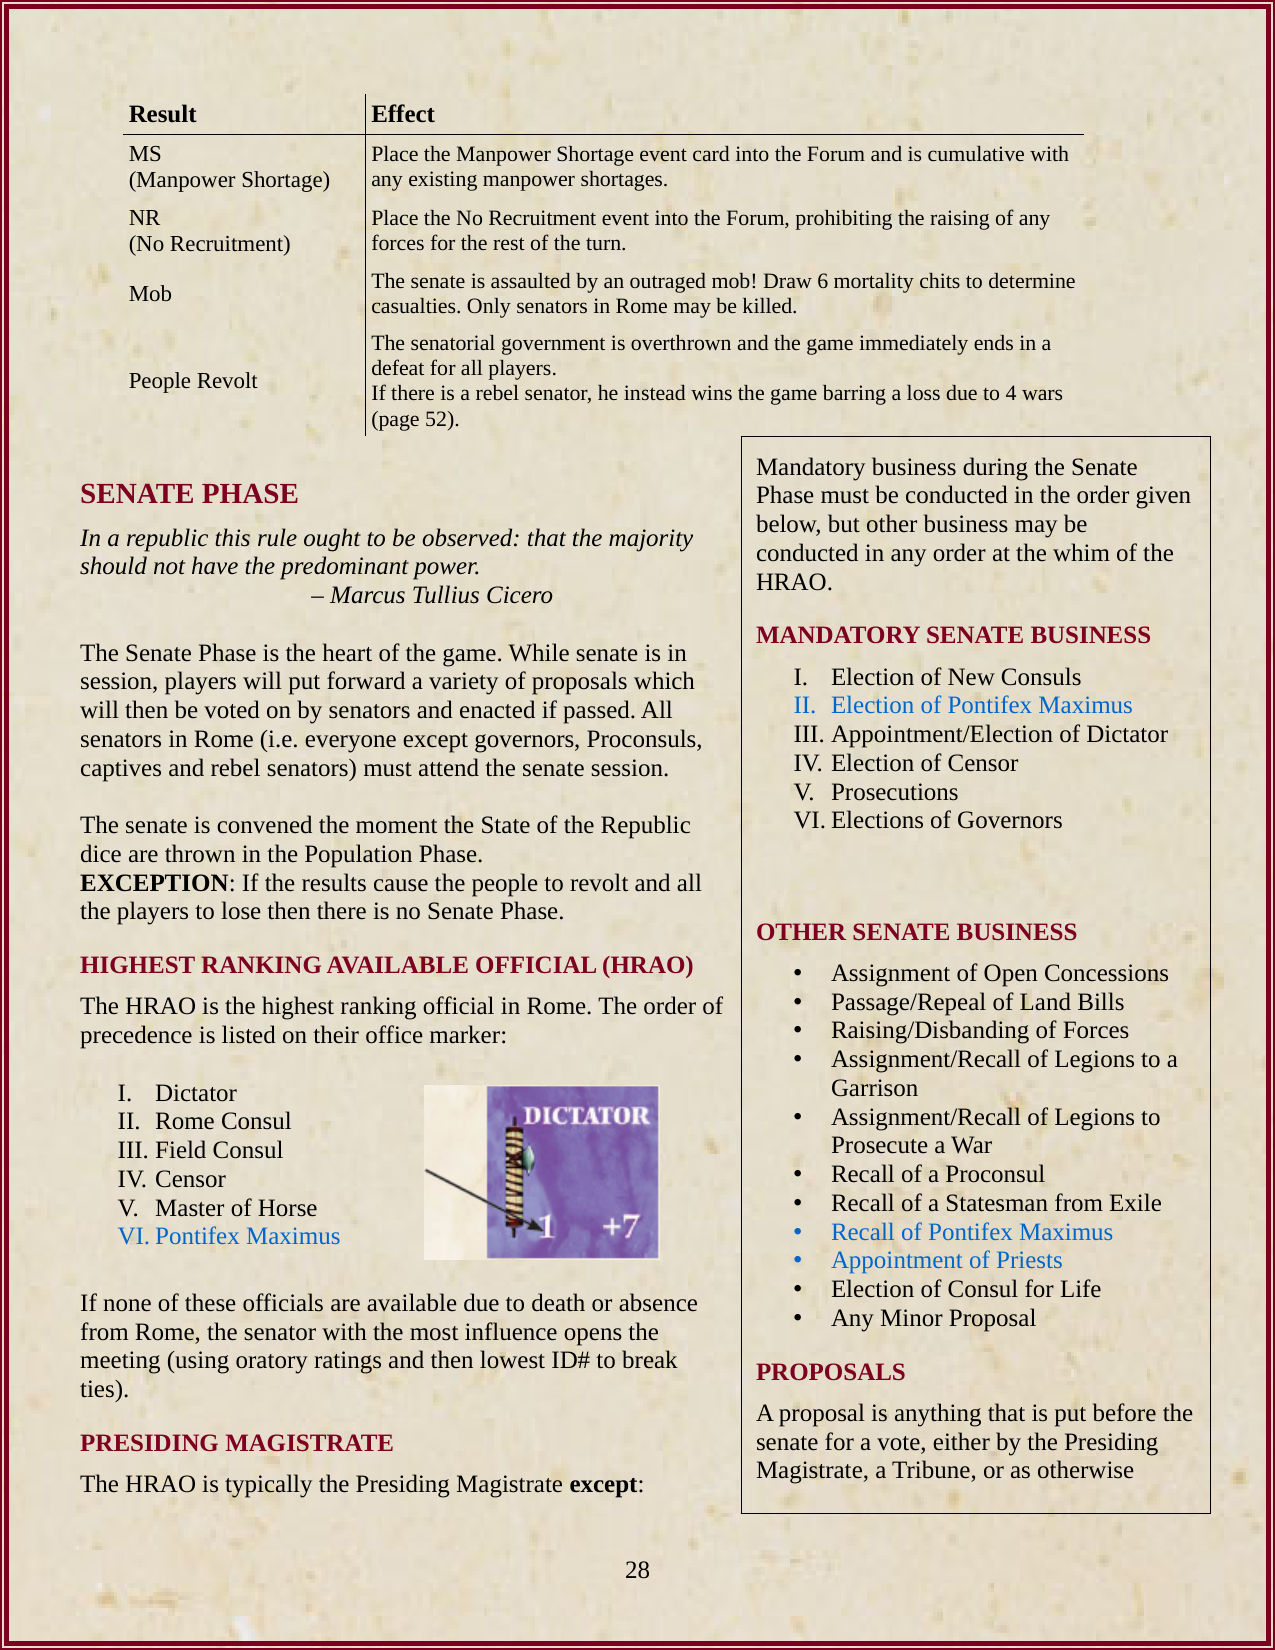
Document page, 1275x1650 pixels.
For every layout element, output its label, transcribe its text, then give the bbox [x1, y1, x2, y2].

table_header [403, 1078, 726, 1288]
picture [2, 2, 1273, 1648]
table_header Result [123, 94, 365, 134]
table_header Effect [366, 94, 1083, 134]
table_header Mandatory business during the Senate Phase must be conducted in the order given below, but other business may be conducted in any order at the whim of the HRAO. MANDATORY SENATE BUSINESS Election of New Consuls Election of Pontifex Maximus Appointment/Election of Dictator Election of Censor Prosecutions Elections of Governors OTHER SENATE BUSINESS Assignment of Open Concessions Passage/Repeal of Land Bills Raising/Disbanding of Forces Assignment/Recall of Legions to a Garrison Assignment/Recall of Legions to Prosecute a War Recall of a Proconsul Recall of a Statesman from Exile Recall of Pontifex Maximus Appointment of Priests Election of Consul for Life Any Minor Proposal PROPOSALS A proposal is anything that is put before the senate for a vote, either by the Presiding Magistrate, a Tribune, or as otherwise allowed. A nomination is a type of proposal. Defeated proposals may not be introduced again in the same Senate Phase without significant change. EXAMPLES: A proposal to assign Fabius eight legions fails. A subsequent proposal to assign Fabius seven legions or Claudius eight legions may be put forward. A proposal to send Fabius to govern Nearer Spain and Claudius to Sicily might fail as a joint proposal but a subsequent separate proposal to send Fabius to Nearer Spain is legal. A proposal to nominate Fabius and Claudius as Consuls fails. A subsequent proposal to nominate Claudius and Fabius as Consuls would be illegal (rewording the proposal is not enough). In contrast, concessions and Consul for Life nominations can only be voted upon once per turn. A proposal is considered on the floor the moment the first vote is called for. A proposal is implemented as soon as the last faction votes on it and the proposal passes. No cards can be played or actions occur between the time the last faction votes and the proposal is implemented. EXAMPLE: A senator could not be assassinated after he is elected governor since he is considered to be in his province as soon as the last vote on the passing proposal is cast. VOTING After announcing the proposal, the Presiding Magistrate chooses a faction to vote first. That faction must vote, abstain, or use a Tribune to veto the vote. After that faction votes or abstains the Presiding Magistrate selects another faction to vote, and the process is repeated until all factions have had an opportunity to vote or the proposal is vetoed. The voting procedure of the senate is the same for all business requiring a vote except that abstaining is not allowed during the passage/repeal of a land bill (page 37). Any player refusing to vote on a land bill when prompted is considered to have voted against it or for its repeal. Each senator in Rome controls votes equal to his oratory plus the number of knights he controls. However, he may temporarily increase his votes for any particular proposal by buying them. For each talent he pays out of his personal treasury he receives one extra vote for that round of voting. These talents are paid out when the senator’s votes are called upon. Senator's Votes = Senator's Oratory + Number of Senator's Knights + Bribes From Senator's Personal Treasury All the senators in a faction need not vote alike, though they usually will. Once a senator (or entire faction) declares his vote he may not change it, nor play a Tribune to veto (cancel) the vote. A simple majority (> 50%) of votes cast is required to pass any measure. REMEMBER: Each player should readjust his vote tally dial (on his faction treasury) as soon as he gains or loses votes for any reason. UNANIMOUS DEFEAT Whenever the Presiding Magistrate makes a proposal which is defeated by unanimous vote of all senators in Rome controlled by the other players, he may choose one of the following options: lose one influence (down to a minimum of 0) or step down as Presiding Magistrate and immediately hand over conduct of the meeting to the next HRAO If the Presiding Magistrate does not have any influence to lose he MUST step down as Presiding Magistrate. The senator stepping down retains his office, but is not available to be the Presiding Magistrate at any further point in the turn. This does not affect the HRAO order, just who is the Presiding Magistrate, and may happen multiple times during a Senate Phase. These penalties do not apply when a Tribune is used to put forth a proposal. TRIBUNES Tribune cards may be played during the Senate Phase to veto or initiate proposals, including nominations. Once used, Tribunes are discarded. In the rare case that two or more players ever play a Tribune at the same time, those players dice off to determine who gets precedence with the loser(s) taking their Tribune back to their hand. PROPOSAL USING A TRIBUNE Other senators may force proposals to a vote only by using a Tribune card and announcing “Tribune!”. A Tribune card can force proposals: Any time there is no proposal already on the floor to establish that player's right to make a proposal. During a current proposal with or without specifying intent so as to establish that player's right to make the next proposal. After a the Presiding Magistrate adjourns the senate to force its continuation to consider the Tribune’s proposal. The proposal must still be made at the correct time in the Senate Phase - for example, a player may not propose to recruit legions before the Censor has been elected. A Tribune may not be used to interrupt an already played Tribune (i.e. once a Tribune has been played to make a proposal another Tribune may not interrupt it). A prosecution is not considered a proposal and is therefore not eligible to be proposed (though they may be vetoed [page 34]). A Tribune may not be used to make a proposal to adjourn the senate (that is the privilege of the Presiding Magistrate). However, a proposal could be put forth to send the Presiding Magistrate to war, which, if it passes, would close the senate upon the Presiding Magistrate’s departure (page 38). Some statesmen have the capability of playing an inherent Tribune each turn without actually playing a card. Treat this ability exactly the same as if the faction had played a Tribune card. VETO USING A TRIBUNE A Tribune may be used prior to or during the owning faction’s turn to stop any vote from being taken, whether it is an election, prosecution, or other proposal. EXCEPTIONS: Consul for Life Special prosecution of assassins Any proposal by a Dictator The appointment of the last eligible candidate for any office The senator playing the Tribune announces “Veto”, and the vote is canceled - even if it already had enough votes for passage. The slate of candidates in a vetoed election may not be nominated again in the same turn, nor may the accused in a vetoed prosecution be prosecuted again that turn for the same reason. PROHIBITIONS The senate may not put forth a proposal or nomination not defined within the rules. RESIGNATION A senator elected to an office may not resign his office. DECLINING A NOMINATION A senator may not decline a nomination, but he may vote against the proposal. OFFICE INFLUENCE Influence gained from an office is not lost when the senator ceases to hold the office, but is his to keep until lost by some form of misdeed or death. EXCEPTION: Pontifex Maximus advanced rule CONSUL FOR LIFE If a Consul for Life is elected or appointed that player gains control of all factions and will win the game should the Republic survive the current game turn. At any time during the Senate Phase following the consular elections, the Presiding Magistrate or a player using a Tribune may nominate any senator in Rome with an influence of 21 “Consul for Life”. EXCEPTION: This cannot be proposed while the Censor is Presiding Magistrate during prosecutions. Consul for Life can be proposed only once per turn and cannot be vetoed. If a Tribune is used to propose Consul for Life it may, however, be canceled by an appropriate Intrigue card (e.g. Graft). Assassination attempts may take place during such a vote, but once elected that senator cannot be assassinated. The nominee may already hold an office. For this vote the nominee may add his influence to his vote total. APPOINTMENT If, at any time during the game, a senator in Rome reaches 35 influence and the Military Reforms law (in the Middle Republic Scenario) is not already in place, he immediately becomes the “Consul for Life”. If two or more senators simultaneously reach 35 influence, the one exceeding 35 by the most is the Consul for Life. If equal, the senator belonging to the faction with the most combined influence is Consul for Life. Achieving Consul for Life in this manner is an automatic appointment – there is no chance for assassination attempts. Since all factions are all immediately completely controlled by the Consul for Life, the Military Reform law cannot be played by another player. WINNING THE GAME If a senator has “won” by being voted or appointed Consul for Life, he takes over all factions (except for the faction belonging to a player who currently has a rebel senator), and during the Senate Phase plays them as if they were his own. He does not truly win unless he survives to the end of the current game turn (see Victory Conditions page 51). He is not the HRAO or the Presiding Magistrate. He may look at a non-rebel player’s hand at any time, but may not play any of the other player’s cards. He may not force other factions to make assassination attempts, to make any public agreements or to vote against a land bill. Only the faction with a rebel player may vote normally and conduct assassination attempts. Note that players will regain control of their factions if the Consul for Life dies, but not if he is captured. If a civil war is already ongoing, that rebel can still win by defeating the senate’s army (page 51) during the turn in which the Consul for Life is elected – otherwise the Consul for Life will win the game at the end of the turn regardless of the civil war status (unless faced with four or more active wars). See Victory Conditions (page 51) for more details. REPOPULATING ROME Whenever the number of aligned senators currently in Rome falls below 8 during a Senate Phase due to death or absence, the top senator card in the Curia is promoted to active status in the faction of the player with the fewest active senators. Ties are resolved in favor of the player with the least total influence currently in Rome, with further ties being broken by a die roll. Such promotions continue until the number of active senators in Rome reaches 8 or the Curia is empty. If the Curia has no senators, those in the Forum can be substituted. The choice of which of the available senators to take is up to the receiving player. If no further senators are currently available in either the Curia or the Forum, no such promotion occurs. [742, 437, 1210, 1513]
table_cell Place the Manpower Shortage event card into the Forum and is cumulative with any existing manpower shortages. [366, 135, 1083, 198]
table_cell NR (No Recruitment) [123, 198, 365, 262]
table_cell MS (Manpower Shortage) [123, 135, 365, 198]
table_cell The senatorial government is overthrown and the game immediately ends in a defeat for all players. If there is a rebel senator, he instead wins the game barring a loss due to 4 wars (page 52). [366, 324, 1083, 436]
table_cell Place the No Recruitment event into the Forum, prohibiting the raising of any forces for the rest of the turn. [366, 198, 1083, 262]
table_cell People Revolt [123, 324, 365, 436]
table_header SENATE PHASE In a republic this rule ought to be observed: that the majority should not have the predominant power. – Marcus Tullius Cicero The Senate Phase is the heart of the game. While senate is in session, players will put forward a variety of proposals which will then be voted on by senators and enacted if passed. All senators in Rome (i.e. everyone except governors, Proconsuls, captives and rebel senators) must attend the senate session. The senate is convened the moment the State of the Republic dice are thrown in the Population Phase. EXCEPTION: If the results cause the people to revolt and all the players to lose then there is no Senate Phase. HIGHEST RANKING AVAILABLE OFFICIAL (HRAO) The HRAO is the highest ranking official in Rome. The order of precedence is listed on their office marker: If none of these officials are available due to death or absence from Rome, the senator with the most influence opens the meeting (using oratory ratings and then lowest ID# to break ties). PRESIDING MAGISTRATE The HRAO is typically the Presiding Magistrate except: during prosecutions after stepping down as a result of a unanimous proposal defeat (see Unanimous Defeat page 30) The Presiding Magistrate has complete control over the procedures of the senate and conducts all business. He may recognize senators in any order he wishes and may call for the votes of each faction in any order. He alone makes nominations and proposals without the use of a Tribune card (see sidebar), and he may break off discussion on any proposal by calling for an immediate vote. Any player who ignores his demand for an immediate vote is considered to have abstained and loses his right to vote on that proposal. After all elections (including governors) and prosecutions he may close the meeting at any time there is no unresolved proposal on the floor by stating “the senate is adjourned”. If the Presiding Magistrate dies as a result of an assassination or prosecution, the next HRAO becomes Presiding Magistrate. CONSULS The first act of any Presiding Magistrate must be to conduct elections for new Consuls from among the ranks of aligned senators in Rome. He must nominate candidates in pairs. Any pair of candidates that is defeated may not be nominated again that turn as the same pair, but the individuals making up the defeated pair may be nominated again as part of a new pair. Candidates are elected or defeated as a pair; one cannot be elected while the other is defeated in the same vote. The current Consuls and Dictator (if any) may not be elected Consul this turn until the Tradition Erodes law is passed. A senator may not hold two offices simultaneously, but the current Censor or Master of Horse may be elected Consul with the understanding that he will not continue to serve in his existing office. Nominations continue until two Consuls are elected or until only one possible pair of candidates remains, in which case this final pair is automatically appointed Consuls. The newly elected Consuls: decide amongst themselves who will be Rome Consul. If they cannot agree, they dice off for the choice of office. place the appropriate Consul markers on their respective cards. immediately increase their influence by +5. The new Rome Consul becomes Presiding Magistrate and takes over conduct of the meeting. The outgoing Consuls receive Prior Consul markers. If a Dictator and Master of Horse exist, they lose their offices and the Dictator gains a Prior Consul marker. DICTATOR A Dictator may be elected or appointed immediately after the consular elections if and only if Rome is facing one of the following dire situations: 3 or more active wars or a war with a combined land and fleet strength of at least 20. A Naval Victory marker reduces the naval strength of a war to zero for this purpose. To be eligible for Dictator, a senator must be aligned, in Rome and not holding any office except Censor. The Consuls, acting together, may appoint any eligible senator on whom they can agree Dictator. If there is only one Consul present because the other has been assassinated, he may act alone to appoint a Dictator. Appointment of a Dictator may not be vetoed with a Tribune. If the Consuls cannot agree to appoint a Dictator, the senate may immediately elect a Dictator if the Presiding Magistrate calls for such elections (which may be vetoed). A Dictator may also be proposed via the use of a Tribune at this time (after the Consuls decline to make a joint appointment). The Presiding Magistrate or anyone with a Tribune may continue to try to elect a Dictator even after multiple failures. However, once a Censor is elected a Dictator nomination may no longer be put forth (even with a Tribune). The new Dictator: becomes Presiding Magistrate takes the Dictator marker increases his influence by +7 appoints as his Master of Horse any aligned senator in Rome not already holding an office except Censor The new Master of Horse: takes the Master of Horse marker increases his influence by +3 The Dictator's proposals cannot be vetoed, though all proposals must still be voted upon normally. The term of the Dictator and his Master of Horse lasts until the consular elections of the next game turn, at which time both the Dictator and his Master of Horse must immediately surrender their offices and the Dictator (not the Master of Horse) takes a Prior Consul marker. EXCEPTION: The Dictator (and Master of Horse) are in revolt. The Dictator (or another senator) may immediately be appointed or elected Dictator again, assuming the active war requirements are met. MASTER OF HORSE Whenever the Dictator commands an army or fleet he is accompanied by his Master of Horse. The Master of Horse must accompany the Dictator on campaigns and cannot act independently of the Dictator unless: the Dictator dies in combat or the Master of Horse loyally follows the Dictator into revolt The Dictator’s military rating for any combat is the sum of his military rating and that of his Master of Horse. The Master of Horse also adds to the commander’s military rating in a naval battle (reflecting the greater efficiency of a unified command), but cannot be used to nullify a Disaster or Standoff result in any battle. If victorious in a war, the Dictator receives the usual increase in his influence and popularity, and the Master of Horse gets nothing. If the Dictator is defeated, the Master of Horse is killed along with him. The Master of Horse can also be killed by a mortality chit draw during a battle result. CENSOR Once the new Consuls (and possibly a Dictator) have been established, the Presiding Magistrate conducts elections for Censor. Candidates must have a Prior Consul marker and be an aligned senator in Rome. The Censor may succeed himself. If only one eligible candidate of consular experience is available (as usually happens on the first turn), he is elected automatically. If there are no senators with consular experience present in the senate and free of other offices, the election for Censor is temporarily thrown open to all aligned senators in Rome. The new Censor: takes the Censor marker increases his influence by +5 becomes temporary Presiding Magistrate in order to conduct any prosecutions PROSECUTIONS Once elected, a new Censor has two options: declare no prosecutions and return conduct of the meeting to the Presiding Magistrate announce a prosecution He may conduct up to two minor or one major prosecution each turn in addition to any special prosecutions of assassins (page 40). During prosecutions the Censor is the Presiding Magistrate and conducts all voting. If he suffers a unanimous defeat, he may either lose one influence (to a minimum of 0) or hand control of the meeting back to the normal Presiding Magistrate and end all prosecutions. A Censor may not prosecute himself. Only senators in Rome may be prosecuted. If the Censor dies as a result of an assassination while the prosecutions are ongoing, all unresolved prosecutions fail and the HRAO becomes the Presiding Magistrate. A senator with any of the following is eligible for a minor prosecution: a minor (“Corrupt” side) corruption marker a major (“Major” side) corruption marker the corrupt portion of a concession revealed To be eligible for a major prosecution the accused must hold a major corruption marker, which means that the senator held a major office last turn. The Censor must appoint a consenting senator to be Prosecutor for each prosecution. The Prosecutor can be any senator in Rome, provided it is not the Censor himself or the accused. TRIAL The Censor calls for votes. Voting against the prosecution is a vote against conviction. Voting for the prosecution is a vote for conviction. During a prosecution the accused receives additional votes equal to his influence. POPULAR APPEAL A senator accused in a prosecution may appeal to the people when his faction is called upon to vote. Popular Appeal Result = 2d6 + Accused's Popularity Note that the accused's popularity may be positive or negative. The result is found on the Popular Appeal Table on the game board: Accused Freed - ends the prosecution with an acquittal, and one mortality chit for each number by which the modified roll exceeds 11 is drawn to see if either the Censor and/or the Prosecutor (the only two vulnerable to the chit draw) is killed by a mob enraged over this obvious frame-up. Positive Votes - are added to the votes “against” conviction. Negative Votes - are added to the votes “for” conviction. Accused Killed - the populace is so disgusted by the self-serving rhetoric of the accused that they kill him themselves. If the accused is killed in this way, the accused is considered to have been guilty, and the prosecutor still gains his Prior Consul marker (if any) and half of his influence, as usual (see below). A senator who makes a popular appeal and is not killed as a result may play a Tribune to veto the prosecution after discovering the result of his appeal. A Tribune may be played by anyone to veto the prosecution. The vetoed prosecution still counts towards the Censor’s total allowed prosecutions this Senate Phase. A prosecution is not considered to be a proposal and therefore cannot be proposed with a Tribune. TRIAL OUTCOMES If the prosecution fails, the accused goes free and may not be prosecuted again this turn for the same reason. If convicted of a minor prosecution, the accused: loses 5 popularity (which can become negative) loses 5 influence (to a minimum of 0) loses any Prior Consul marker must return all of his concessions to the Forum The Prosecutor: adds half of the influence lost by the accused (rounded up) to his own influence gains a Prior Consul marker If convicted of a major prosecution, the accused: is executed The Prosecutor: adds half of the influence that would have been lost by the accused to his own influence, had the accused been convicted of a minor prosecution (see above) and not killed gains a Prior Consul marker Upon completion of his prosecutions, the Censor turns the meeting back to the normal Presiding Magistrate, and all corruption markers are removed from senators. Armaments and Shipbuilding concessions should be readjusted to hide the corrupt bar, indicating that these senators cannot be prosecuted next turn unless they take money from their concession again. GOVERNORSHIPS When a province is created, place its card in the Forum - undeveloped (yellow-bordered) side up. Each province in the Forum has a governorship that the senate must fill from among its membership during the next Senate Phase. Elections for all open governorships are conducted immediately after prosecutions and before conducting other business. Elections continue until a governor is selected or there is only one eligible candidate remaining. When a governor is elected, the province card is placed with his senator card, and he must leave Rome immediately without participating in any remaining senate votes. This departure is figurative, there is no actual removal of the governor about the play area. Elections for multiple governorships, including recalls (see below), may be held simultaneously so that governors will be elected (or rejected) in tandem and depart at the same time, but no other proposal may be added to the same vote. The holder of a major office may not be proposed as a governor. An unaligned senator in the Forum may be elected governor, but is removed from the Forum and becomes immune to persuasion attempts until his return to Rome, when he is again placed in the Forum. He collects taxes for the state but does not take provincial spoils from the province. All governorships are for a period of three turns. The term dial is adjusted at the end of the Revenue Phase (page 23). When the term dial drops below 1, the governor returns to Rome. He may not be re-elected to that or another governorship without his consent during the turn of his return unless there are no other eligible candidates in Rome. Likewise, a newly recalled governor may not be sent out again on the same turn he was recalled without his consent unless there are no other eligible candidates in Rome. RECALLS A governor may be recalled immediately by electing a new governor, provided the recalled governor was not elected this same turn. The replacement governor inherits the province with the term dial reset for three turns. Recalled governors that have a corruption marker keep it until the prosecution step of the next Senate Phase. At the end of the Senate Phase, all provinces must have a governor. If a governor dies during the Senate Phase after all vacant governorships have been assigned another governor must be elected at the earliest opportunity. A province without a governor does not generate or lose money for the state, nor can it be developed. Therefore, a new province never generates State taxes during its first turn of existence because it has no governor during that Revenue Phase. [65, 436, 741, 1513]
table_header Dictator Rome Consul Field Consul Censor Master of Horse Pontifex Maximus [80, 1078, 403, 1288]
table_cell Mob [123, 262, 365, 324]
table_cell The senate is assaulted by an outraged mob! Draw 6 mortality chits to determine casualties. Only senators in Rome may be killed. [366, 262, 1083, 324]
